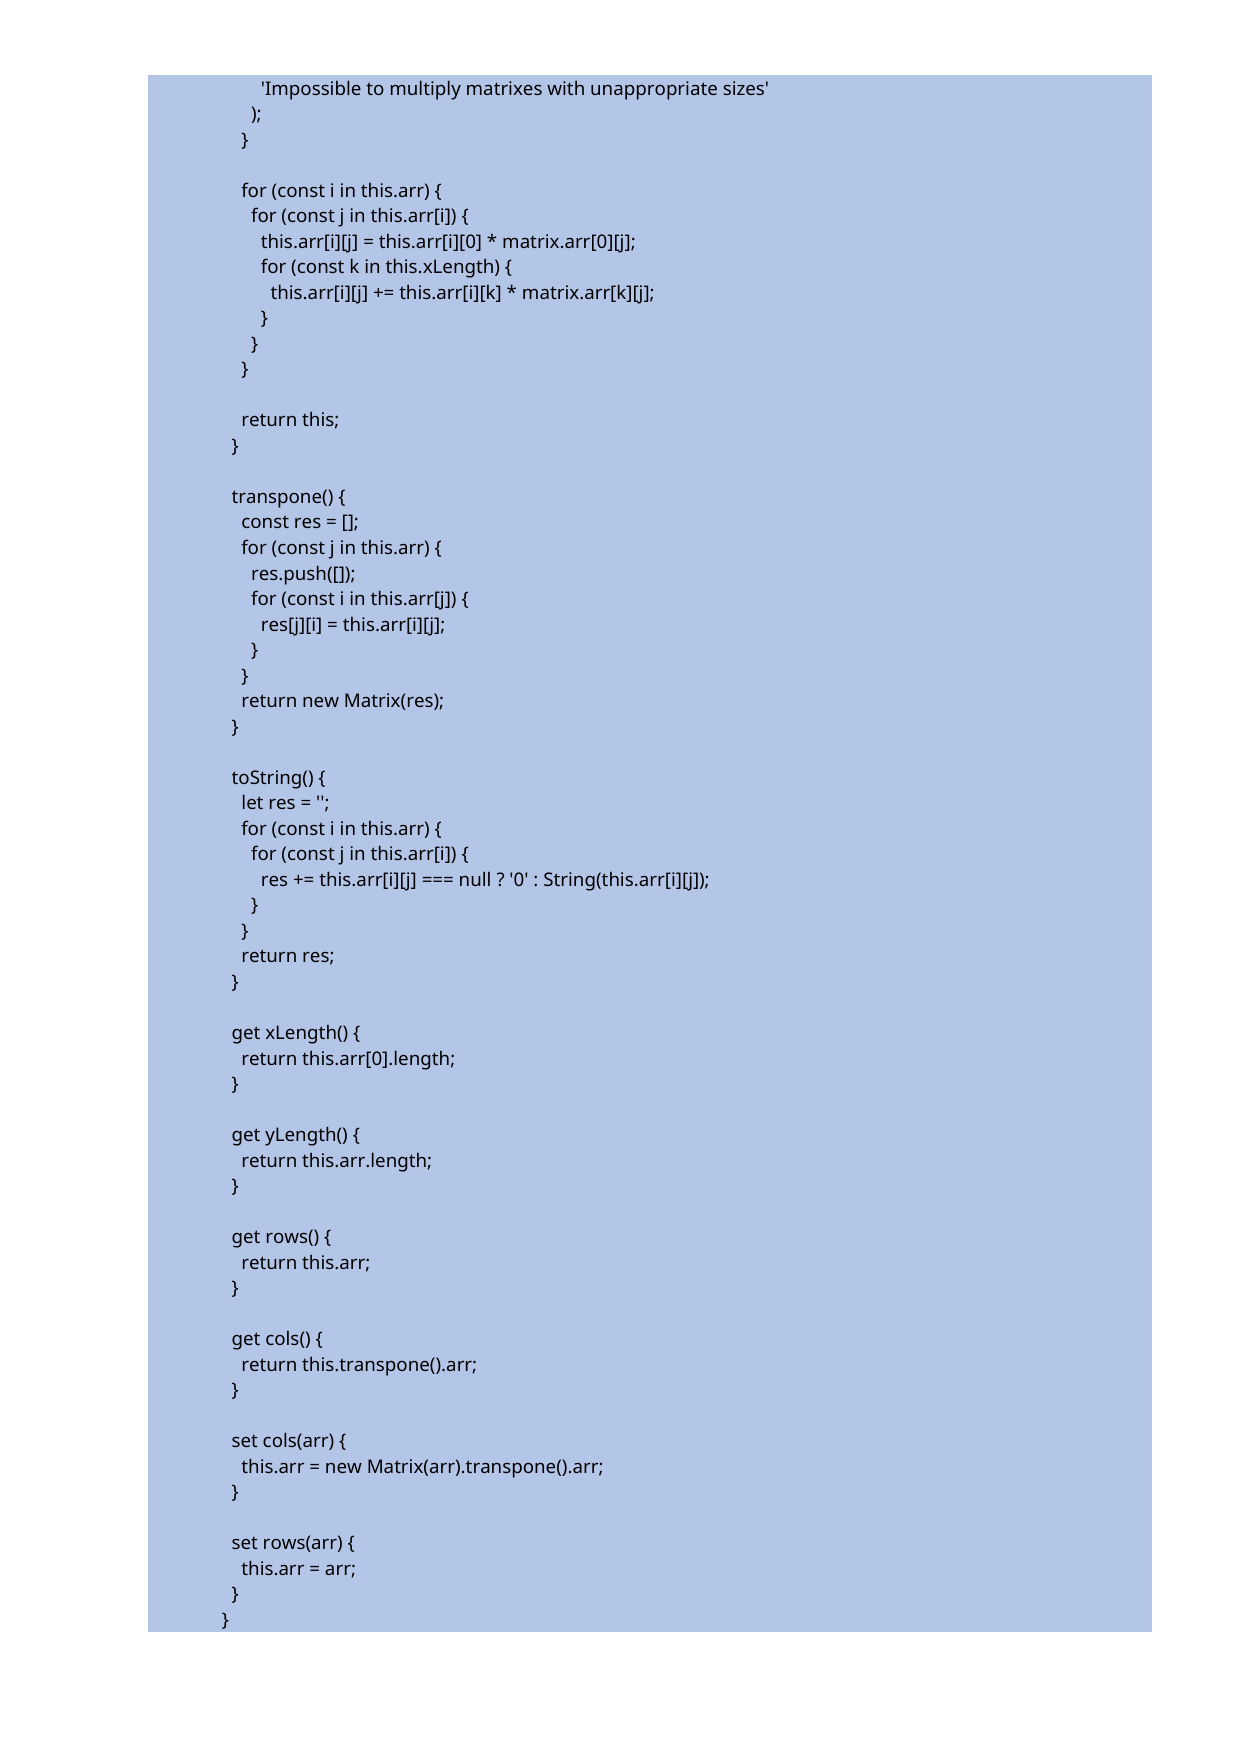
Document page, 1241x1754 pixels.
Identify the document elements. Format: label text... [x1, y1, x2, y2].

text } [148, 356, 1152, 381]
text toString() { [148, 764, 1152, 789]
text let res = ''; [148, 789, 1152, 815]
text } [148, 713, 1152, 738]
text this.arr = arr; [148, 1555, 1152, 1581]
text } [148, 330, 1152, 356]
text set cols(arr) { [148, 1428, 1152, 1453]
text } [148, 1377, 1152, 1402]
text } [148, 636, 1152, 662]
text set rows(arr) { [148, 1530, 1152, 1555]
text } [148, 432, 1152, 458]
text } [148, 662, 1152, 687]
text return this.transpone().arr; [148, 1351, 1152, 1377]
text transpone() { [148, 483, 1152, 509]
text return new Matrix(res); [148, 687, 1152, 713]
text ); [148, 101, 1152, 126]
text return this.arr.length; [148, 1147, 1152, 1172]
text } [148, 305, 1152, 330]
text return res; [148, 943, 1152, 968]
text for (const i in this.arr[j]) { [148, 585, 1152, 611]
text get cols() { [148, 1326, 1152, 1351]
text } [148, 1479, 1152, 1504]
text get xLength() { [148, 1019, 1152, 1045]
text this.arr[i][j] = this.arr[i][0] * matrix.arr[0][j]; [148, 228, 1152, 254]
text for (const j in this.arr[i]) { [148, 203, 1152, 228]
text } [148, 917, 1152, 943]
text res += this.arr[i][j] === null ? '0' : String(this.arr[i][j]); [148, 866, 1152, 892]
text this.arr[i][j] += this.arr[i][k] * matrix.arr[k][j]; [148, 279, 1152, 305]
text } [148, 1172, 1152, 1198]
text } [148, 126, 1152, 152]
text } [148, 892, 1152, 917]
text for (const i in this.arr) { [148, 815, 1152, 841]
text } [148, 1070, 1152, 1096]
text return this.arr; [148, 1249, 1152, 1274]
text 'Impossible to multiply matrixes with unappropriate sizes' [148, 75, 1152, 101]
text this.arr = new Matrix(arr).transpone().arr; [148, 1453, 1152, 1479]
text for (const j in this.arr) { [148, 534, 1152, 560]
text } [148, 1581, 1152, 1606]
text return this; [148, 407, 1152, 432]
text for (const k in this.xLength) { [148, 254, 1152, 279]
text return this.arr[0].length; [148, 1045, 1152, 1070]
text } [148, 1606, 1152, 1632]
text } [148, 1274, 1152, 1300]
text const res = []; [148, 509, 1152, 534]
text res[j][i] = this.arr[i][j]; [148, 611, 1152, 636]
text get yLength() { [148, 1121, 1152, 1147]
text for (const i in this.arr) { [148, 177, 1152, 203]
text res.push([]); [148, 560, 1152, 585]
text for (const j in this.arr[i]) { [148, 841, 1152, 866]
text get rows() { [148, 1223, 1152, 1249]
text } [148, 968, 1152, 994]
